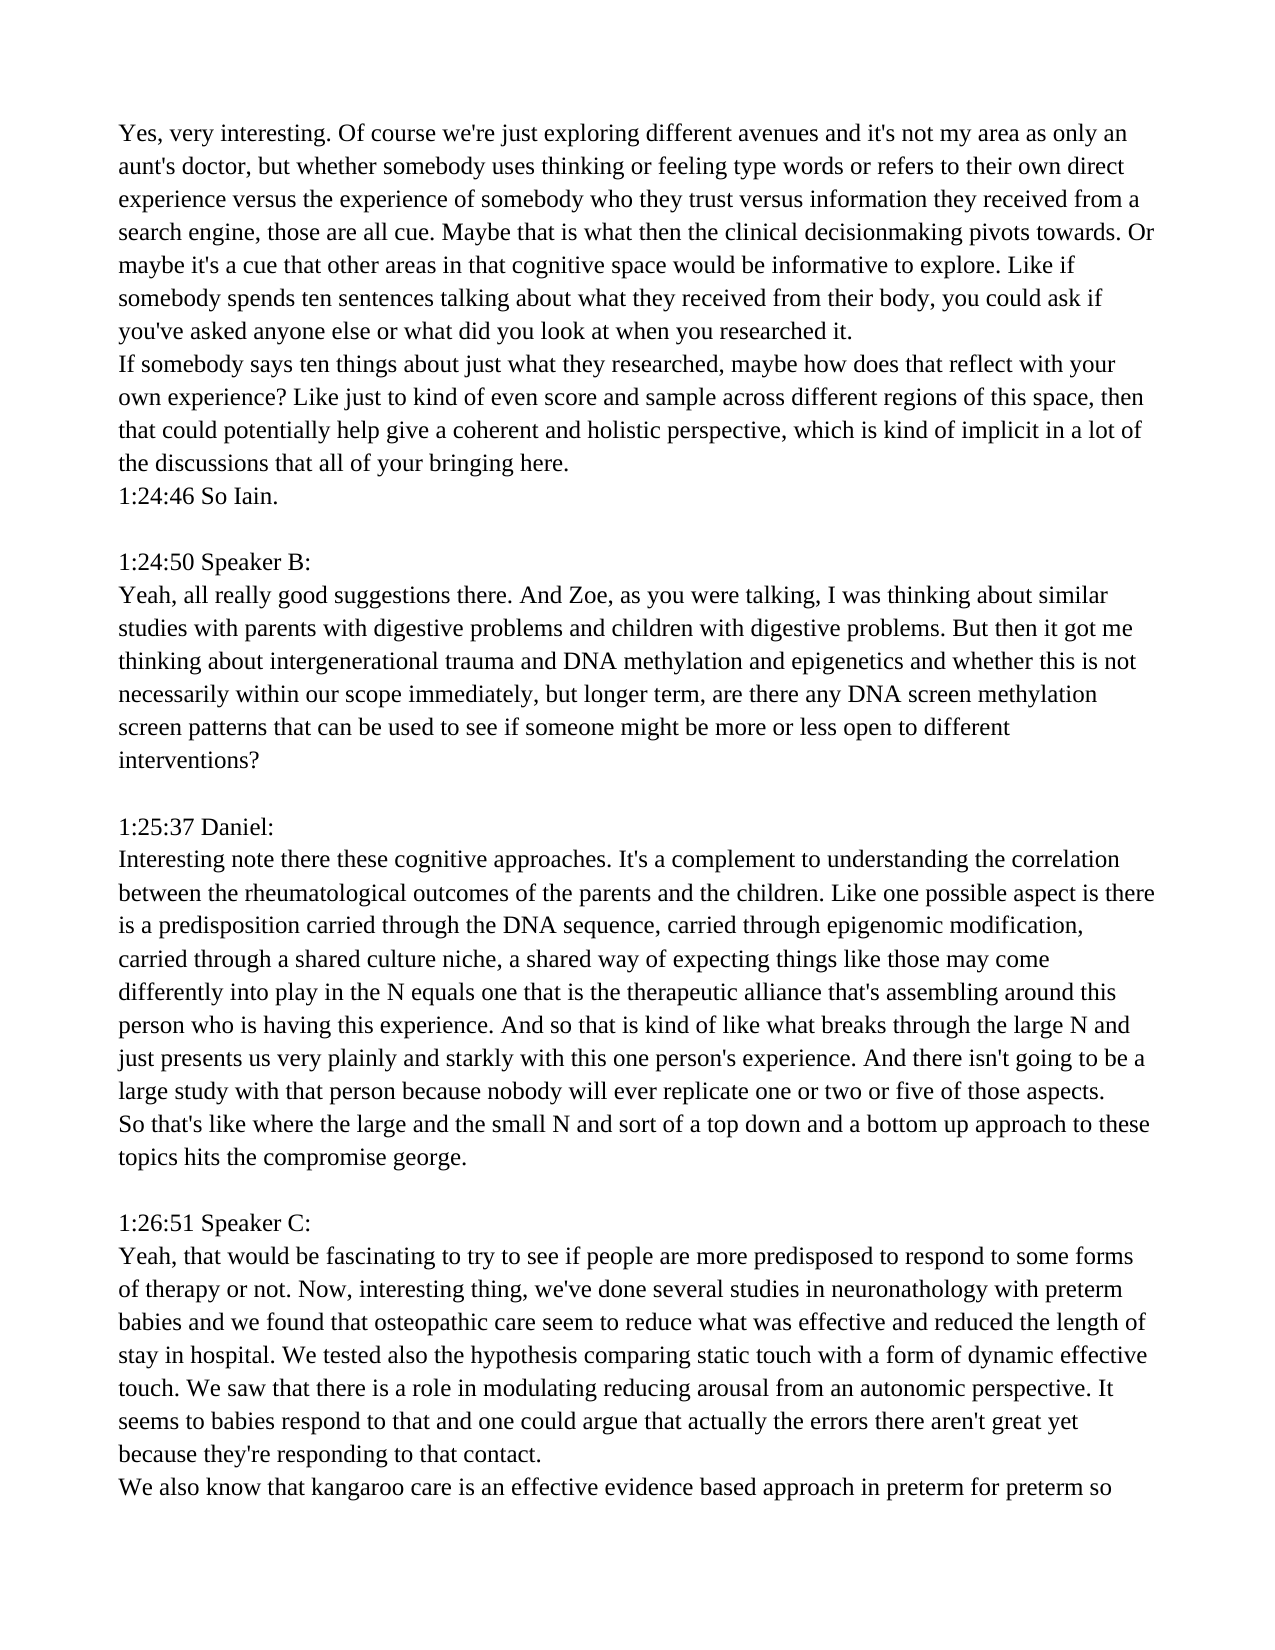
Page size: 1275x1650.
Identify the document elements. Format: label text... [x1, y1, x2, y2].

text 1:25:37 Daniel: [118, 812, 1157, 840]
text 1:24:50 Speaker B: [118, 547, 1157, 576]
text So that's like where the large and the small N and sort of a top down and a bottom up approach to these topics hits the compromise george. [118, 1109, 1157, 1171]
text Yeah, all really good suggestions there. And Zoe, as you were talking, I was thinking about similar studies with parents with digestive problems and children with digestive problems. But then it got me thinking about intergenerational trauma and DNA methylation and epigenetics and whether this is not necessarily within our scope immediately, but longer term, are there any DNA screen methylation screen patterns that can be used to see if someone might be more or less open to different interventions? [118, 580, 1157, 774]
text Yeah, that would be fascinating to try to see if people are more predisposed to respond to some forms of therapy or not. Now, interesting thing, we've done several studies in neuronathology with preterm babies and we found that osteopathic care seem to reduce what was effective and reduced the length of stay in hospital. We tested also the hypothesis comparing static touch with a form of dynamic effective touch. We saw that there is a role in modulating reducing arousal from an autonomic perspective. It seems to babies respond to that and one could argue that actually the errors there aren't great yet because they're responding to that contact. [118, 1241, 1157, 1468]
text Yes, very interesting. Of course we're just exploring different avenues and it's not my area as only an aunt's doctor, but whether somebody uses thinking or feeling type words or refers to their own direct experience versus the experience of somebody who they trust versus information they received from a search engine, those are all cue. Maybe that is what then the clinical decisionmaking pivots towards. Or maybe it's a cue that other areas in that cognitive space would be informative to explore. Like if somebody spends ten sentences talking about what they received from their body, you could ask if you've asked anyone else or what did you look at when you researched it. [118, 118, 1157, 345]
text Interesting note there these cognitive approaches. It's a complement to understanding the correlation between the rheumatological outcomes of the parents and the children. Like one possible aspect is there is a predisposition carried through the DNA sequence, carried through epigenomic modification, carried through a shared culture niche, a shared way of expecting things like those may come differently into play in the N equals one that is the therapeutic alliance that's assembling around this person who is having this experience. And so that is kind of like what breaks through the large N and just presents us very plainly and starkly with this one person's experience. And there isn't going to be a large study with that person because nobody will ever replicate one or two or five of those aspects. [118, 844, 1157, 1104]
text If somebody says ten things about just what they researched, maybe how does that reflect with your own experience? Like just to kind of even score and sample across different regions of this space, then that could potentially help give a coherent and holistic perspective, which is kind of implicit in a lot of the discussions that all of your bringing here. [118, 349, 1157, 477]
text 1:24:46 So Iain. [118, 481, 1157, 510]
text We also know that kangaroo care is an effective evidence based approach in preterm for preterm so [118, 1472, 1157, 1501]
text 1:26:51 Speaker C: [118, 1208, 1157, 1237]
